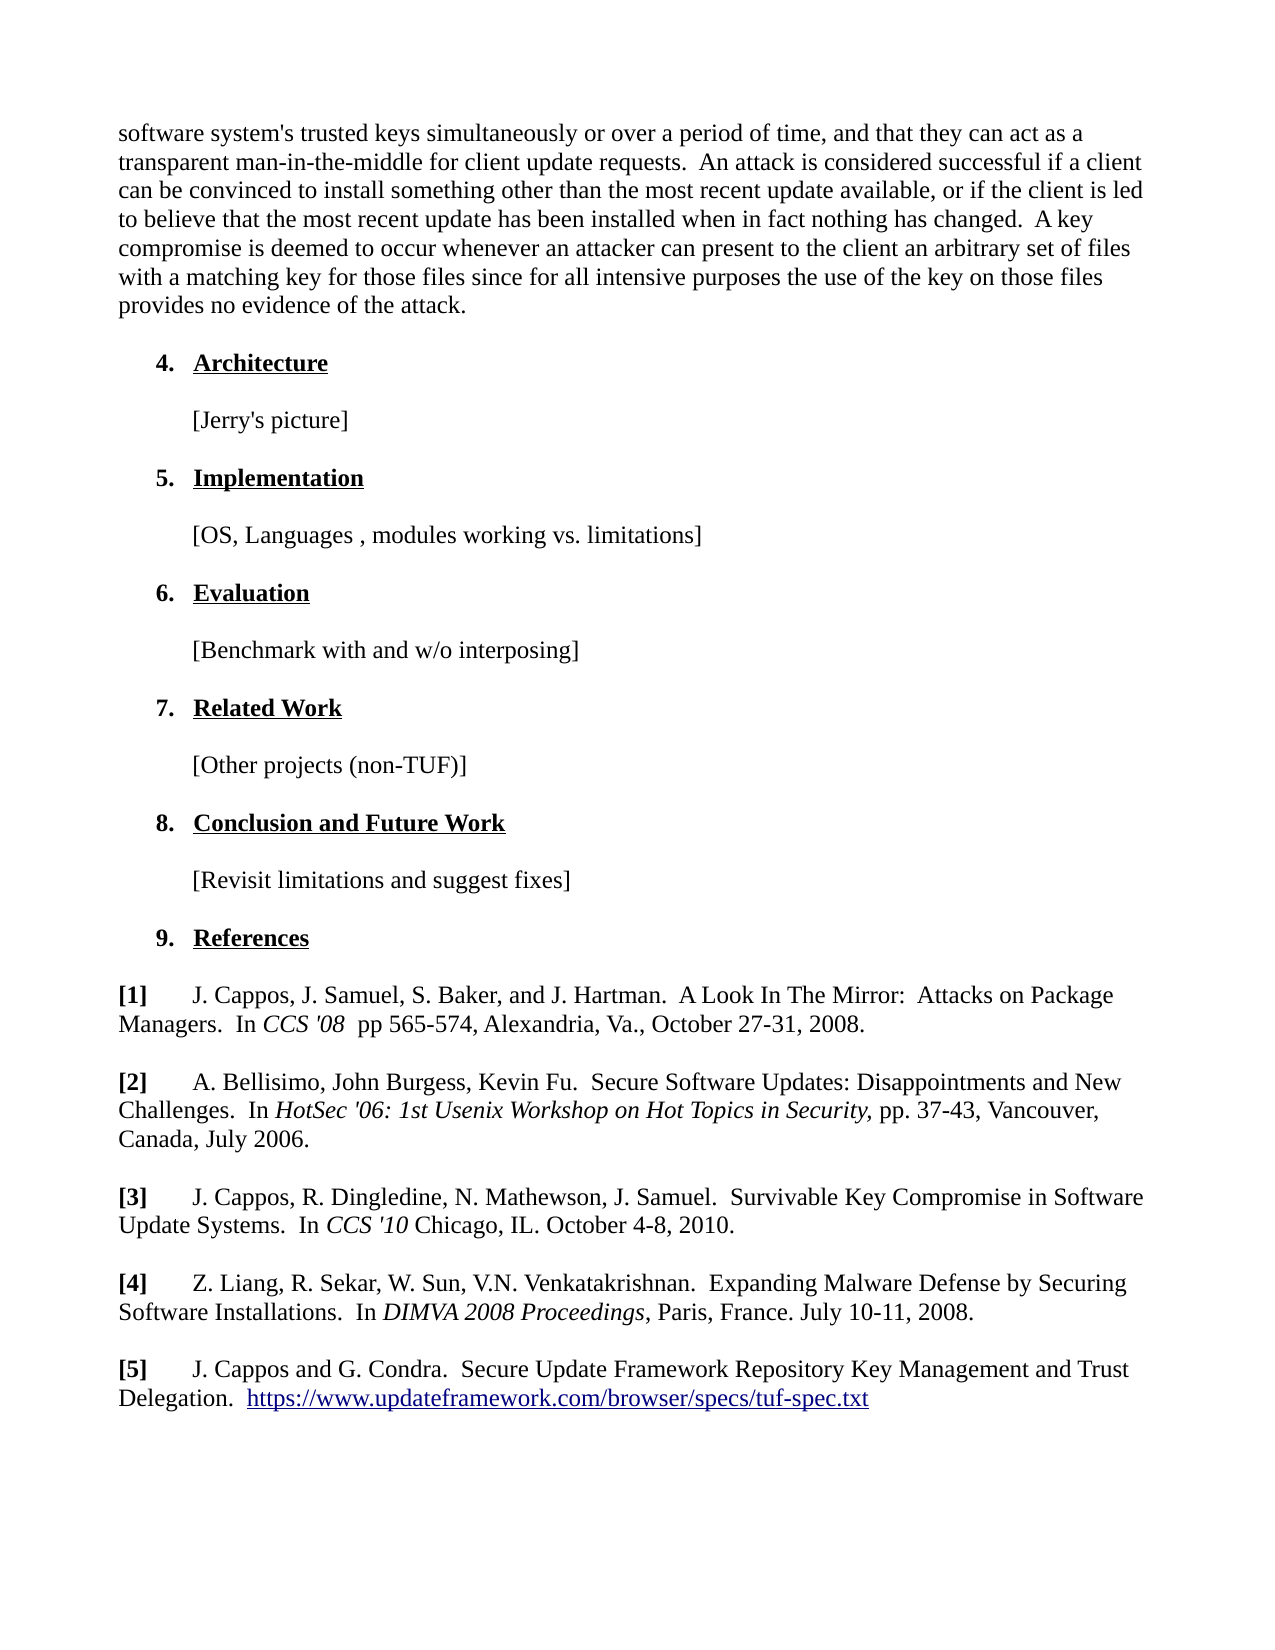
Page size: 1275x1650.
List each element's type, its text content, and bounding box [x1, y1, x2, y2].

text [Benchmark with and w/o interposing] [118, 636, 1157, 664]
list Conclusion and Future Work [156, 808, 1157, 837]
text [2] A. Bellisimo, John Burgess, Kevin Fu. Secure Software Updates: Disappointments and New Challenges. In HotSec '06: 1st Usenix Workshop on Hot Topics in Security, pp. 37-43, Vancouver, Canada, July 2006. [118, 1067, 1157, 1153]
text [Jerry's picture] [118, 406, 1157, 434]
text software system's trusted keys simultaneously or over a period of time, and that they can act as a transparent man-in-the-middle for client update requests. An attack is considered successful if a client can be convinced to install something other than the most recent update available, or if the client is led to believe that the most recent update has been installed when in fact nothing has changed. A key compromise is deemed to occur whenever an attacker can present to the client an arbitrary set of files with a matching key for those files since for all intensive purposes the use of the key on those files provides no evidence of the attack. [118, 118, 1157, 319]
list Implementation [156, 463, 1157, 492]
text [4] Z. Liang, R. Sekar, W. Sun, V.N. Venkatakrishnan. Expanding Malware Defense by Securing Software Installations. In DIMVA 2008 Proceedings, Paris, France. July 10-11, 2008. [118, 1268, 1157, 1326]
list References [156, 923, 1157, 952]
list Evaluation [156, 578, 1157, 607]
text [3] J. Cappos, R. Dingledine, N. Mathewson, J. Samuel. Survivable Key Compromise in Software Update Systems. In CCS '10 Chicago, IL. October 4-8, 2010. [118, 1182, 1157, 1239]
text [1] J. Cappos, J. Samuel, S. Baker, and J. Hartman. A Look In The Mirror: Attacks on Package Managers. In CCS '08 pp 565-574, Alexandria, Va., October 27-31, 2008. [118, 981, 1157, 1038]
text [Revisit limitations and suggest fixes] [118, 866, 1157, 894]
text [Other projects (non-TUF)] [118, 751, 1157, 779]
list Architecture [156, 348, 1157, 377]
text [OS, Languages , modules working vs. limitations] [118, 521, 1157, 549]
text [5] J. Cappos and G. Condra. Secure Update Framework Repository Key Management and Trust Delegation. https://www.updateframework.com/browser/specs/tuf-spec.txt [118, 1354, 1157, 1412]
list Related Work [156, 693, 1157, 722]
